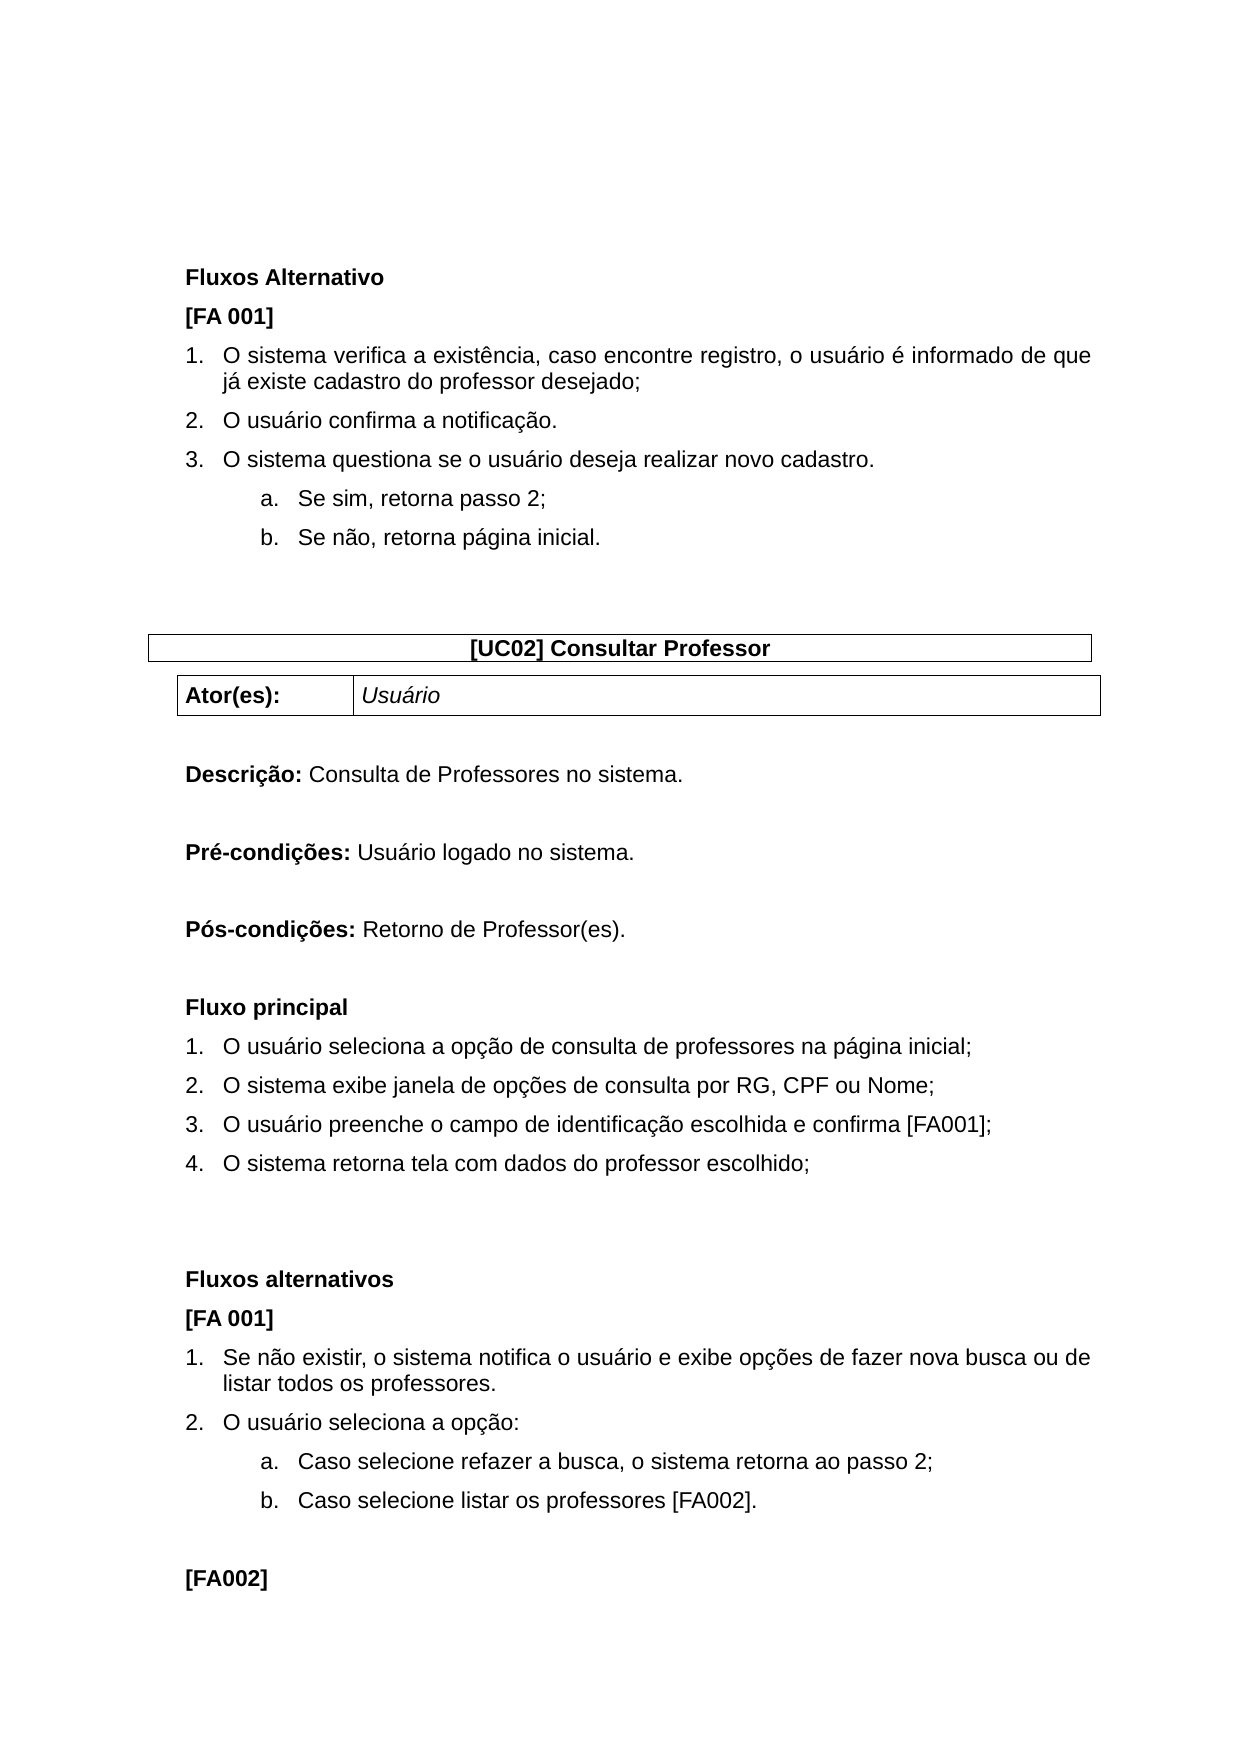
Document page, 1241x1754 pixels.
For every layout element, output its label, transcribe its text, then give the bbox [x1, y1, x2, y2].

text Pós-condições: Retorno de Professor(es). [185, 916, 1092, 943]
text Fluxos Alternativo [185, 264, 1092, 291]
table_header Usuário [354, 676, 1100, 715]
list Se não, retorna página inicial. [260, 524, 1092, 550]
list Se não existir, o sistema notifica o usuário e exibe opções de fazer nova busca ou de listar todos os professores. [185, 1344, 1092, 1397]
list O usuário confirma a notificação. [185, 407, 1092, 433]
list Caso selecione refazer a busca, o sistema retorna ao passo 2; [260, 1448, 1092, 1474]
table_header Ator(es): [178, 676, 353, 715]
text Fluxos alternativos [185, 1266, 1092, 1292]
list Caso selecione listar os professores [FA002]. [260, 1487, 1092, 1513]
text [FA 001] [148, 303, 1092, 329]
text Fluxo principal [185, 994, 1092, 1021]
list O sistema retorna tela com dados do professor escolhido; [185, 1149, 1092, 1176]
text [UC02] Consultar Professor [149, 635, 1091, 661]
text Pré-condições: Usuário logado no sistema. [185, 839, 1092, 865]
list Se sim, retorna passo 2; [260, 485, 1092, 511]
text Descrição: Consulta de Professores no sistema. [185, 761, 1092, 787]
list O sistema exibe janela de opções de consulta por RG, CPF ou Nome; [185, 1072, 1092, 1098]
text [FA 001] [148, 1305, 1092, 1331]
text [FA002] [185, 1564, 1092, 1591]
list O usuário preenche o campo de identificação escolhida e confirma [FA001]; [185, 1111, 1092, 1137]
list O sistema verifica a existência, caso encontre registro, o usuário é informado de que já existe cadastro do professor desejado; [185, 342, 1092, 395]
list O usuário seleciona a opção: [185, 1409, 1092, 1435]
list O usuário seleciona a opção de consulta de professores na página inicial; [185, 1033, 1092, 1059]
list O sistema questiona se o usuário deseja realizar novo cadastro. [185, 446, 1092, 472]
